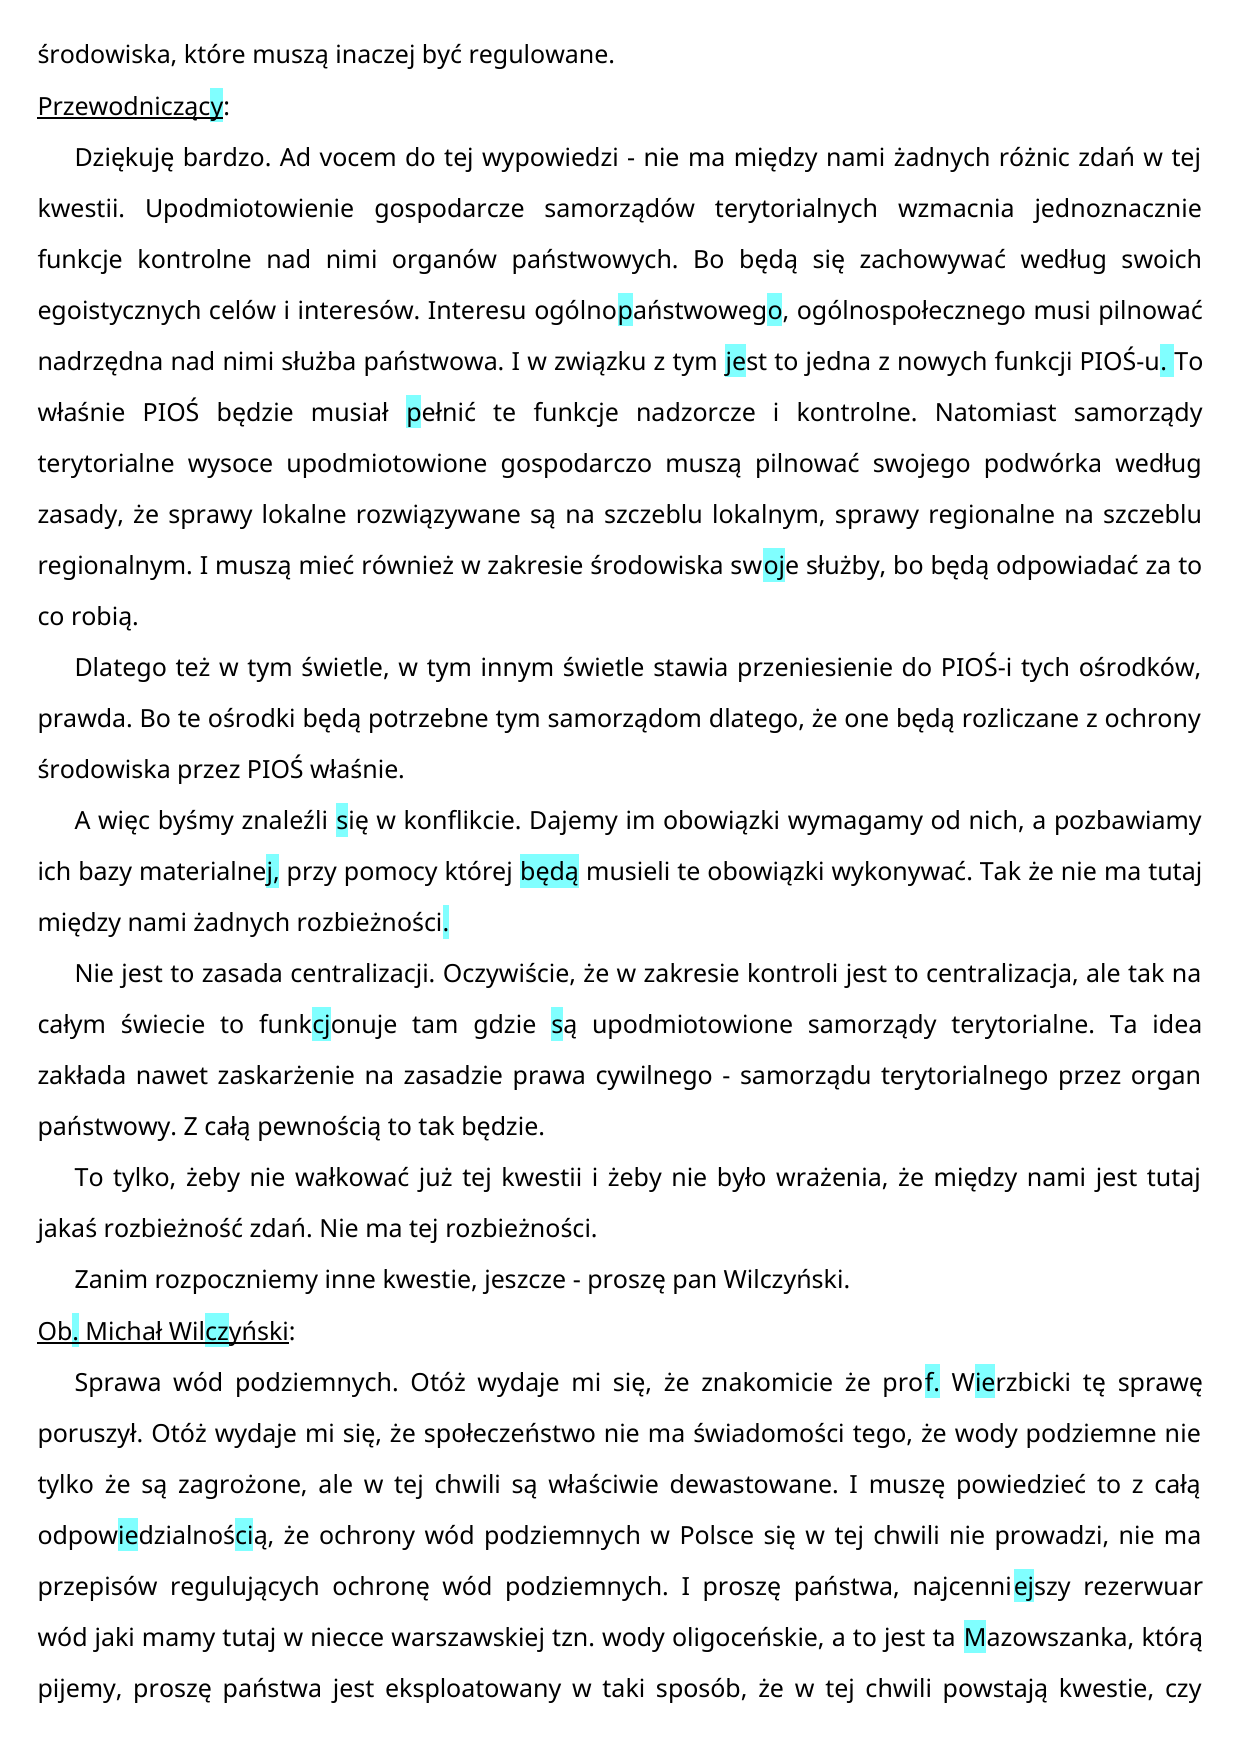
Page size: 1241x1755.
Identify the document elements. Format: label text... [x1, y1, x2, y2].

text środowiska, które muszą inaczej być regulowane. [37, 37, 1203, 71]
text Dlatego też w tym świetle, w tym innym świetle stawia przeniesienie do PIOŚ-i tych ośrodków, prawda. Bo te ośrodki będą potrzebne tym samorządom dlatego, że one będą rozliczane z ochrony środowiska przez PIOŚ właśnie. [37, 650, 1203, 786]
text Ob. Michał Wilczyński: [37, 1313, 1203, 1347]
text Sprawa wód podziemnych. Otóż wydaje mi się, że znakomicie że prof. Wierzbicki tę sprawę poruszył. Otóż wydaje mi się, że społeczeństwo nie ma świadomości tego, że wody podziemne nie tylko że są zagrożone, ale w tej chwili są właściwie dewastowane. I muszę powiedzieć to z całą odpowiedzialnością, że ochrony wód podziemnych w Polsce się w tej chwili nie prowadzi, nie ma przepisów regulujących ochronę wód podziemnych. I proszę państwa, najcenniejszy rezerwuar wód jaki mamy tutaj w niecce warszawskiej tzn. wody oligoceńskie, a to jest ta Mazowszanka, którą pijemy, proszę państwa jest eksploatowany w taki sposób, że w tej chwili powstają kwestie, czy [37, 1364, 1203, 1704]
text A więc byśmy znaleźli się w konflikcie. Dajemy im obowiązki wymagamy od nich, a pozbawiamy ich bazy materialnej, przy pomocy której będą musieli te obowiązki wykonywać. Tak że nie ma tutaj między nami żadnych rozbieżności. [37, 803, 1203, 939]
text Zanim rozpoczniemy inne kwestie, jeszcze - proszę pan Wilczyński. [37, 1262, 1203, 1296]
text Przewodniczący: [37, 88, 1203, 122]
text Dziękuję bardzo. Ad vocem do tej wypowiedzi - nie ma między nami żadnych różnic zdań w tej kwestii. Upodmiotowienie gospodarcze samorządów terytorialnych wzmacnia jednoznacznie funkcje kontrolne nad nimi organów państwowych. Bo będą się zachowywać według swoich egoistycznych celów i interesów. Interesu ogólnopaństwowego, ogólnospołecznego musi pilnować nadrzędna nad nimi służba państwowa. I w związku z tym jest to jedna z nowych funkcji PIOŚ-u. To właśnie PIOŚ będzie musiał pełnić te funkcje nadzorcze i kontrolne. Natomiast samorządy terytorialne wysoce upodmiotowione gospodarczo muszą pilnować swojego podwórka według zasady, że sprawy lokalne rozwiązywane są na szczeblu lokalnym, sprawy regionalne na szczeblu regionalnym. I muszą mieć również w zakresie środowiska swoje służby, bo będą odpowiadać za to co robią. [37, 139, 1203, 633]
text Nie jest to zasada centralizacji. Oczywiście, że w zakresie kontroli jest to centralizacja, ale tak na całym świecie to funkcjonuje tam gdzie są upodmiotowione samorządy terytorialne. Ta idea zakłada nawet zaskarżenie na zasadzie prawa cywilnego - samorządu terytorialnego przez organ państwowy. Z całą pewnością to tak będzie. [37, 956, 1203, 1143]
text To tylko, żeby nie wałkować już tej kwestii i żeby nie było wrażenia, że między nami jest tutaj jakaś rozbieżność zdań. Nie ma tej rozbieżności. [37, 1160, 1203, 1245]
